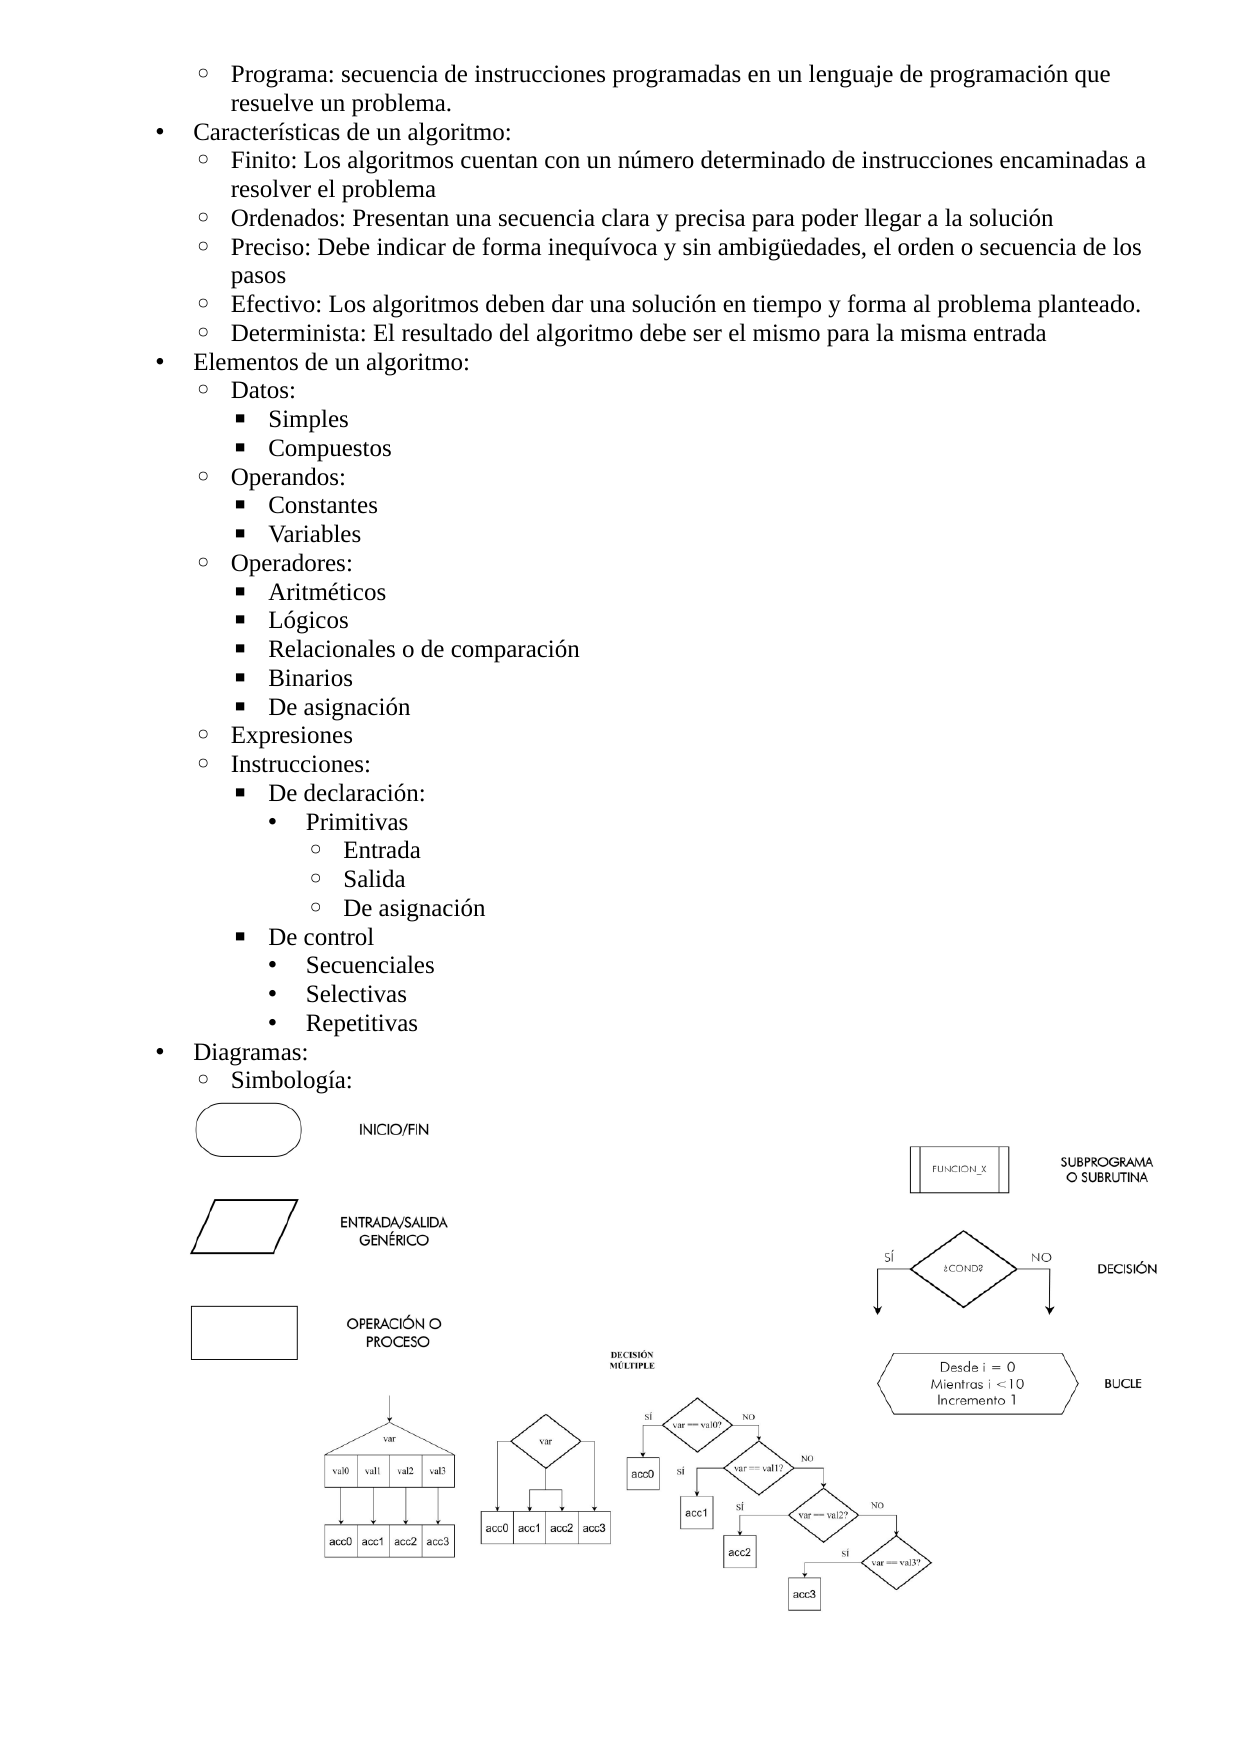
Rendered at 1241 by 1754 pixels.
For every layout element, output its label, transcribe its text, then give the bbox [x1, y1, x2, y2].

list Características de un algoritmo: [156, 117, 1181, 145]
list Instrucciones: [193, 749, 1181, 778]
picture [171, 1096, 1168, 1628]
list Primitivas [268, 807, 1181, 835]
list Simples [231, 404, 1181, 433]
list Variables [231, 519, 1181, 548]
list Expresiones [193, 720, 1181, 749]
list Compuestos [231, 433, 1181, 462]
list De asignación [306, 893, 1181, 922]
list De declaración: [231, 778, 1181, 807]
list De control [231, 922, 1181, 950]
list Determinista: El resultado del algoritmo debe ser el mismo para la misma entrada [193, 318, 1181, 347]
list Ordenados: Presentan una secuencia clara y precisa para poder llegar a la solución [193, 203, 1181, 232]
list Simbología: [193, 1065, 1181, 1094]
list Lógicos [231, 605, 1181, 634]
list Relacionales o de comparación [231, 634, 1181, 663]
list De asignación [231, 692, 1181, 720]
list Preciso: Debe indicar de forma inequívoca y sin ambigüedades, el orden o secuencia de los pasos [193, 232, 1181, 289]
list Constantes [231, 490, 1181, 519]
list Programa: secuencia de instrucciones programadas en un lenguaje de programación que resuelve un problema. [193, 59, 1181, 117]
list Aritméticos [231, 577, 1181, 605]
list Binarios [231, 663, 1181, 692]
list Secuenciales [268, 950, 1181, 979]
list Salida [306, 864, 1181, 893]
list Elementos de un algoritmo: [156, 347, 1181, 375]
list Operadores: [193, 548, 1181, 577]
list Selectivas [268, 979, 1181, 1008]
list Efectivo: Los algoritmos deben dar una solución en tiempo y forma al problema planteado. [193, 289, 1181, 318]
list Diagramas: [156, 1037, 1181, 1065]
list Datos: [193, 375, 1181, 404]
list Entrada [306, 835, 1181, 864]
list Finito: Los algoritmos cuentan con un número determinado de instrucciones encaminadas a resolver el problema [193, 145, 1181, 203]
list Repetitivas [268, 1008, 1181, 1037]
list Operandos: [193, 462, 1181, 490]
